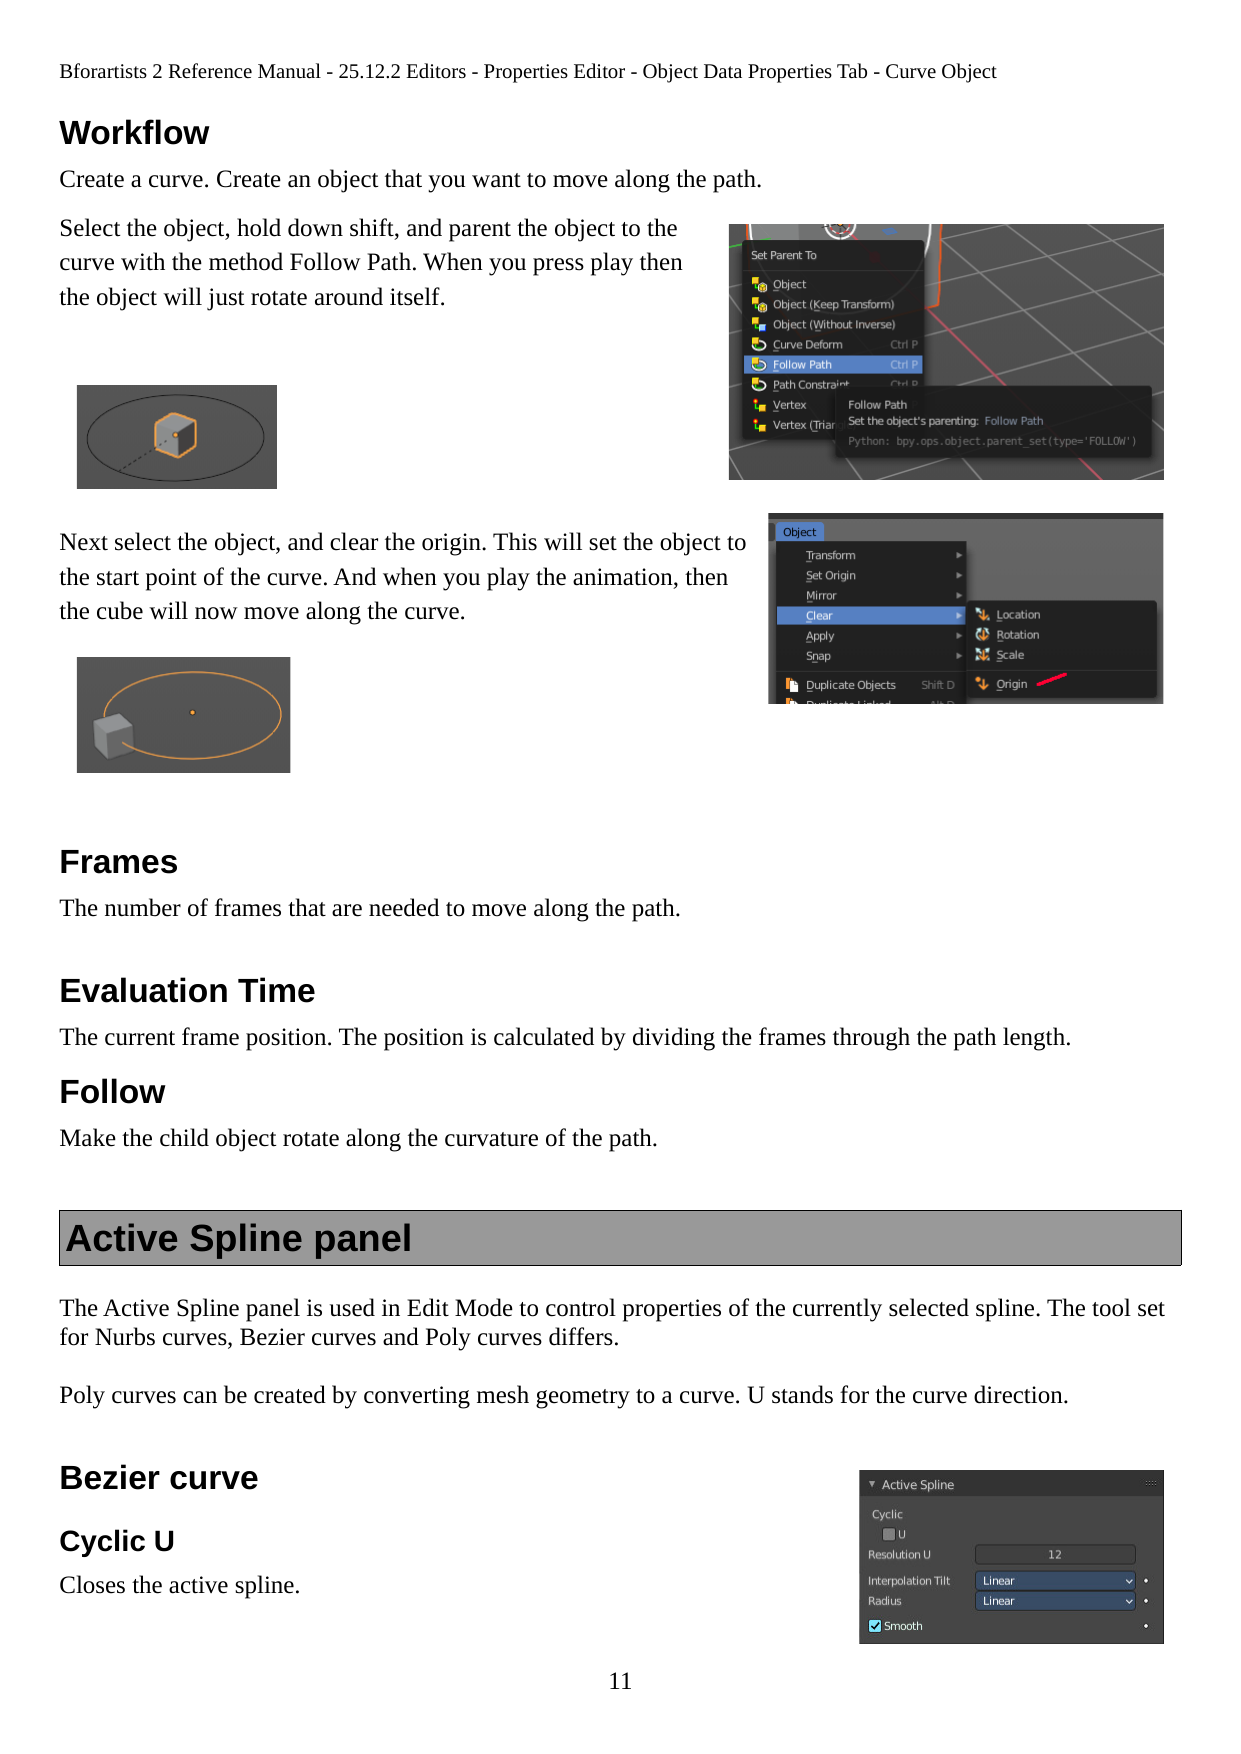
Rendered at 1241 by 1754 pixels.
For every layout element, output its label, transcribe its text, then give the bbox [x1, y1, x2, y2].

subtitle Cyclic U [59, 1524, 859, 1558]
subtitle [1164, 1524, 1181, 1558]
subtitle Workflow [59, 113, 1181, 151]
text Create a curve. Create an object that you want to move along the path. [59, 164, 1181, 192]
text The Active Spline panel is used in Edit Mode to control properties of the currently selected spline. The tool set for Nurbs curves, Bezier curves and Poly curves differs. [59, 1293, 1181, 1351]
picture [76, 385, 277, 489]
subtitle Bezier curve [59, 1458, 1181, 1497]
text The current frame position. The position is calculated by dividing the frames through the path length. [59, 1022, 1181, 1051]
text Make the child object rotate along the curvature of the path. [59, 1123, 1181, 1152]
text Poly curves can be created by converting mesh geometry to a curve. U stands for the curve direction. [59, 1380, 1181, 1408]
subtitle Frames [59, 842, 1181, 881]
text Closes the active spline. [59, 1570, 859, 1599]
picture [728, 224, 1164, 480]
table_header Active Spline panel [60, 1211, 1181, 1265]
text The number of frames that are needed to move along the path. [59, 893, 1181, 922]
subtitle Follow [59, 1072, 1181, 1111]
picture [859, 1470, 1164, 1644]
picture [768, 513, 1164, 704]
text Next select the object, and clear the origin. This will set the object to the start point of the curve. And when you play the animation, then the cube will now move along the curve. [59, 527, 768, 625]
subtitle Evaluation Time [59, 971, 1181, 1010]
picture [76, 657, 291, 773]
text Select the object, hold down shift, and parent the object to the curve with the method Follow Path. When you press play then the object will just rotate around itself. [59, 213, 1181, 311]
